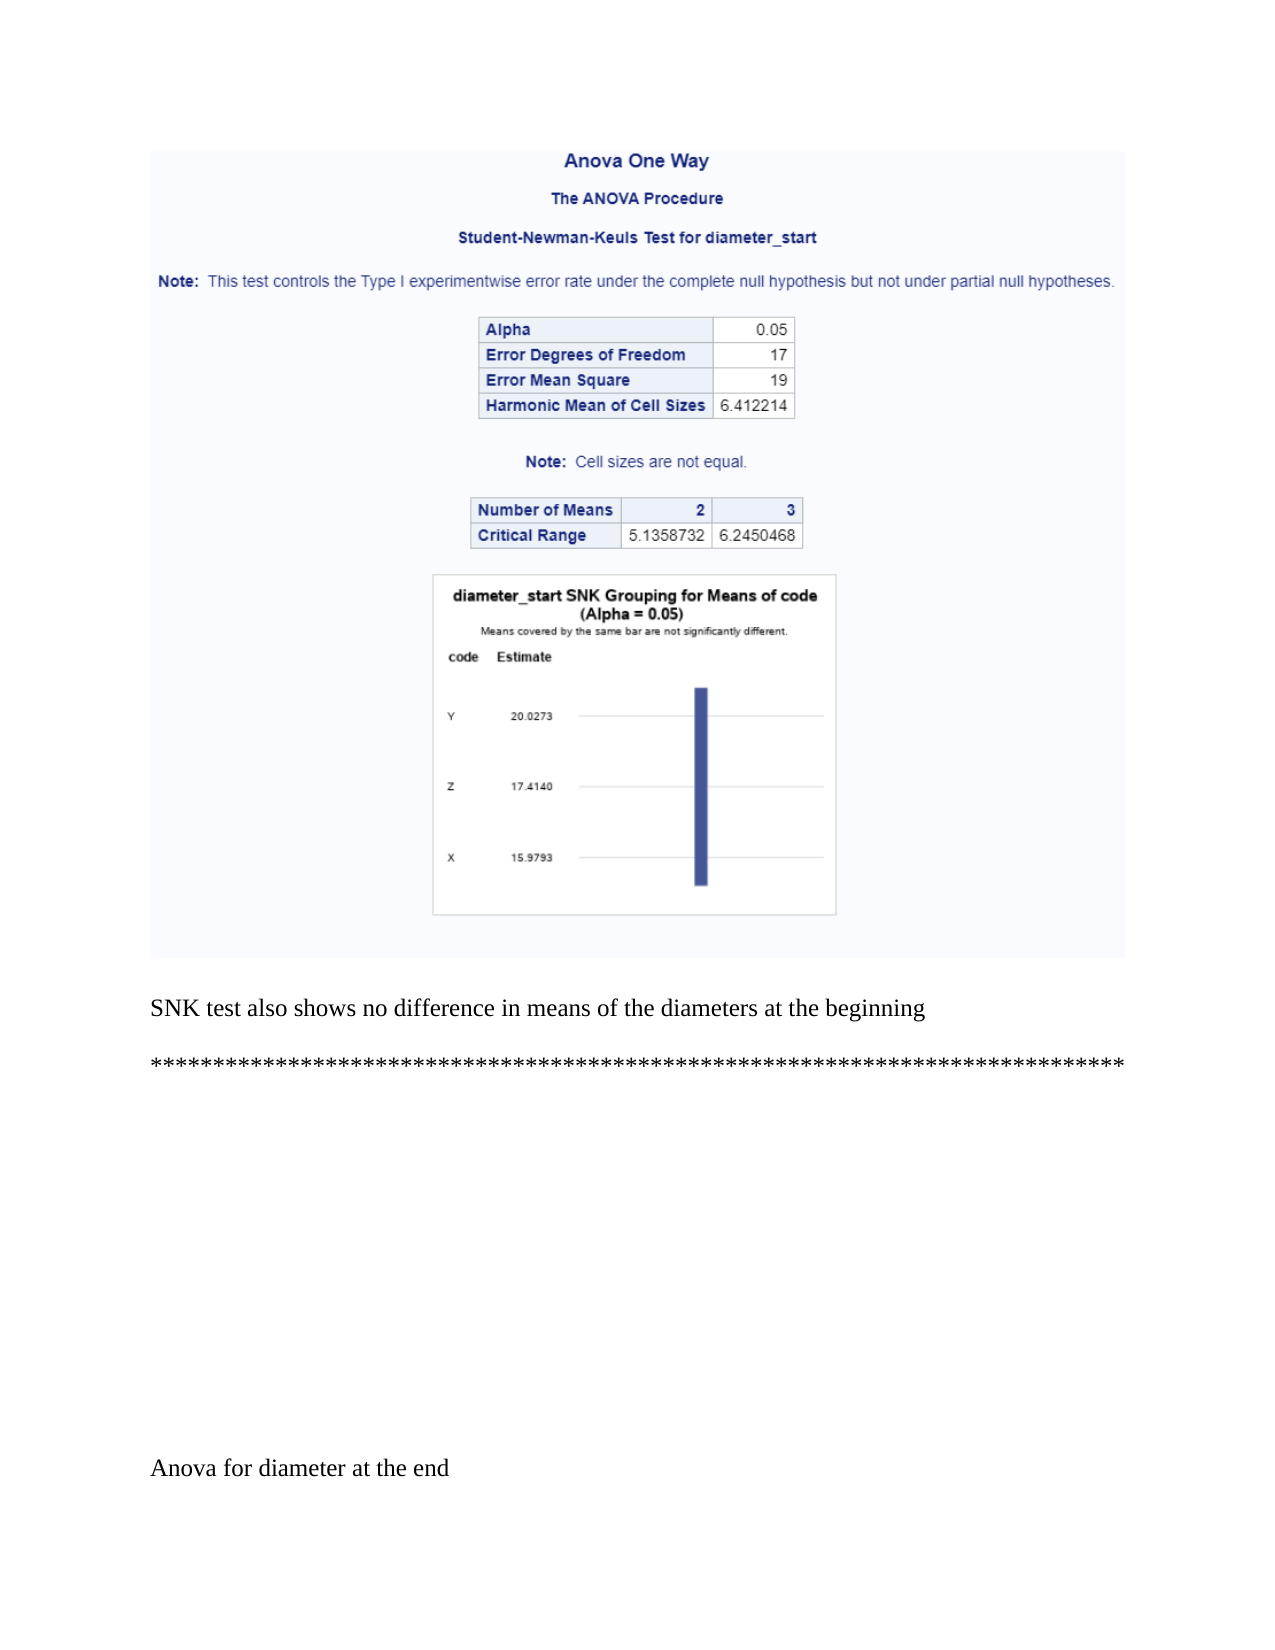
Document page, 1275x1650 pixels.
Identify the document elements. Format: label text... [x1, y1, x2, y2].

text ****************************************************************************** [150, 1051, 1125, 1079]
text SNK test also shows no difference in means of the diameters at the beginning [150, 993, 1125, 1022]
picture [150, 150, 1125, 965]
text Anova for diameter at the end [150, 1453, 1125, 1482]
